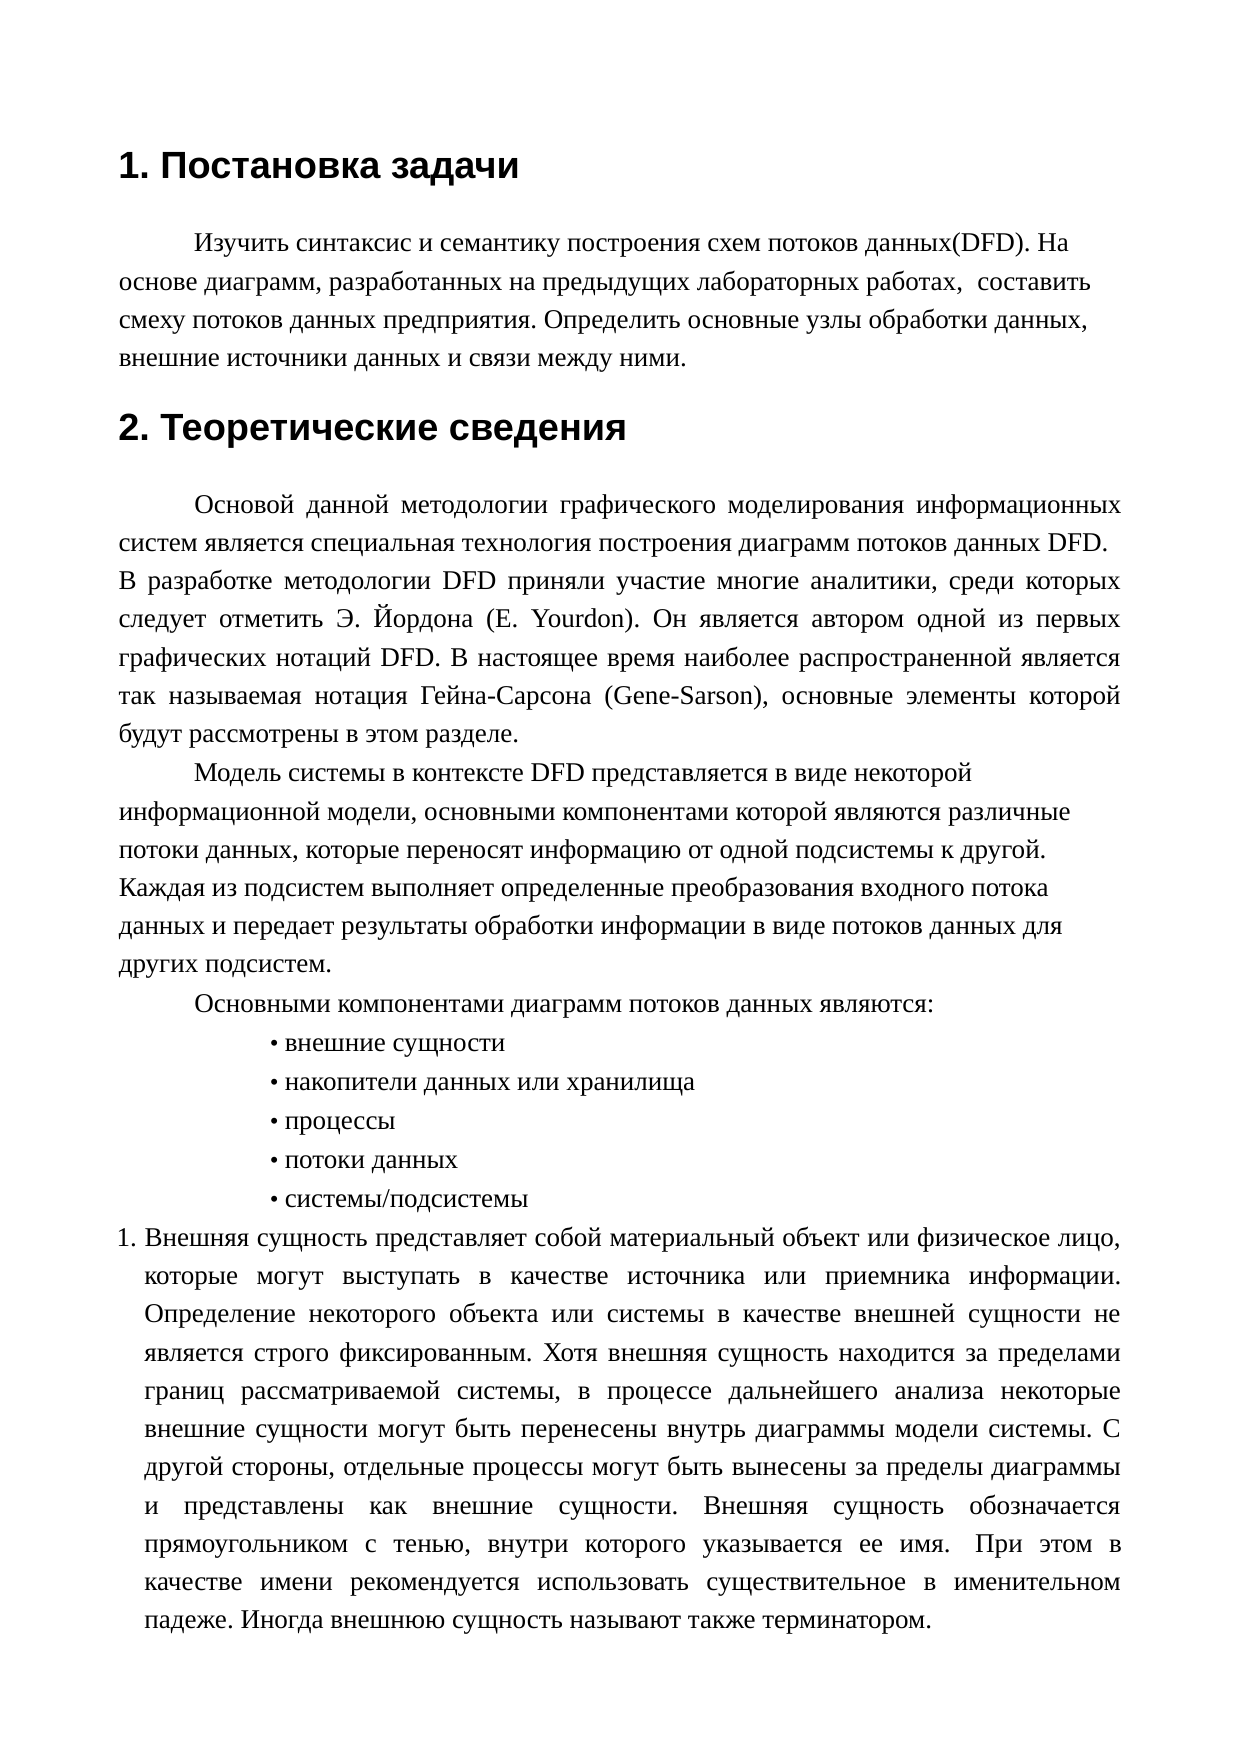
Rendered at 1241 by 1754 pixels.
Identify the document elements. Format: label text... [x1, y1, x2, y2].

text • потоки данных [269, 1143, 1122, 1174]
text 1. Внешняя сущность представляет собой материальный объект или физическое лицо, которые могут выступать в качестве источника или приемника информации. Определение некоторого объекта или системы в качестве внешней сущности не является строго фиксированным. Хотя внешняя сущность находится за пределами границ рассматриваемой системы, в процессе дальнейшего анализа некоторые внешние сущности могут быть перенесены внутрь диаграммы модели системы. С другой стороны, отдельные процессы могут быть вынесены за пределы диаграммы и представлены как внешние сущности. Внешняя сущность обозначается прямоугольником с тенью, внутри которого указывается ее имя. При этом в качестве имени рекомендуется использовать существительное в именительном падеже. Иногда внешнюю сущность называют также терминатором. [116, 1221, 1122, 1634]
text Основой данной методологии графического моделирования информационных систем является специальная технология построения диаграмм потоков данных DFD. В разработке методологии DFD приняли участие многие аналитики, среди которых следует отметить Э. Йордона (Е. Yourdon). Он является автором одной из первых графических нотаций DFD. В настоящее время наиболее распространенной является так называемая нотация Гейна-Сарсона (Gene-Sarson), основные элементы которой будут рассмотрены в этом разделе. [118, 488, 1122, 748]
text Основными компонентами диаграмм потоков данных являются: [194, 987, 1122, 1018]
text • накопители данных или хранилища [269, 1065, 1122, 1096]
text Модель системы в контексте DFD представляется в виде некоторой информационной модели, основными компонентами которой являются различные потоки данных, которые переносят информацию от одной подсистемы к другой. Каждая из подсистем выполняет определенные преобразования входного потока данных и передает результаты обработки информации в виде потоков данных для других подсистем. [118, 756, 1122, 979]
text • процессы [269, 1104, 1122, 1135]
subtitle 2. Теоретические сведения [118, 404, 1122, 448]
subtitle 1. Постановка задачи [118, 143, 1122, 187]
text Изучить синтаксис и семантику построения схем потоков данных(DFD). На основе диаграмм, разработанных на предыдущих лабораторных работах, составить смеху потоков данных предприятия. Определить основные узлы обработки данных, внешние источники данных и связи между ними. [118, 226, 1122, 372]
text • системы/подсистемы [269, 1182, 1122, 1213]
text • внешние сущности [269, 1026, 1122, 1057]
